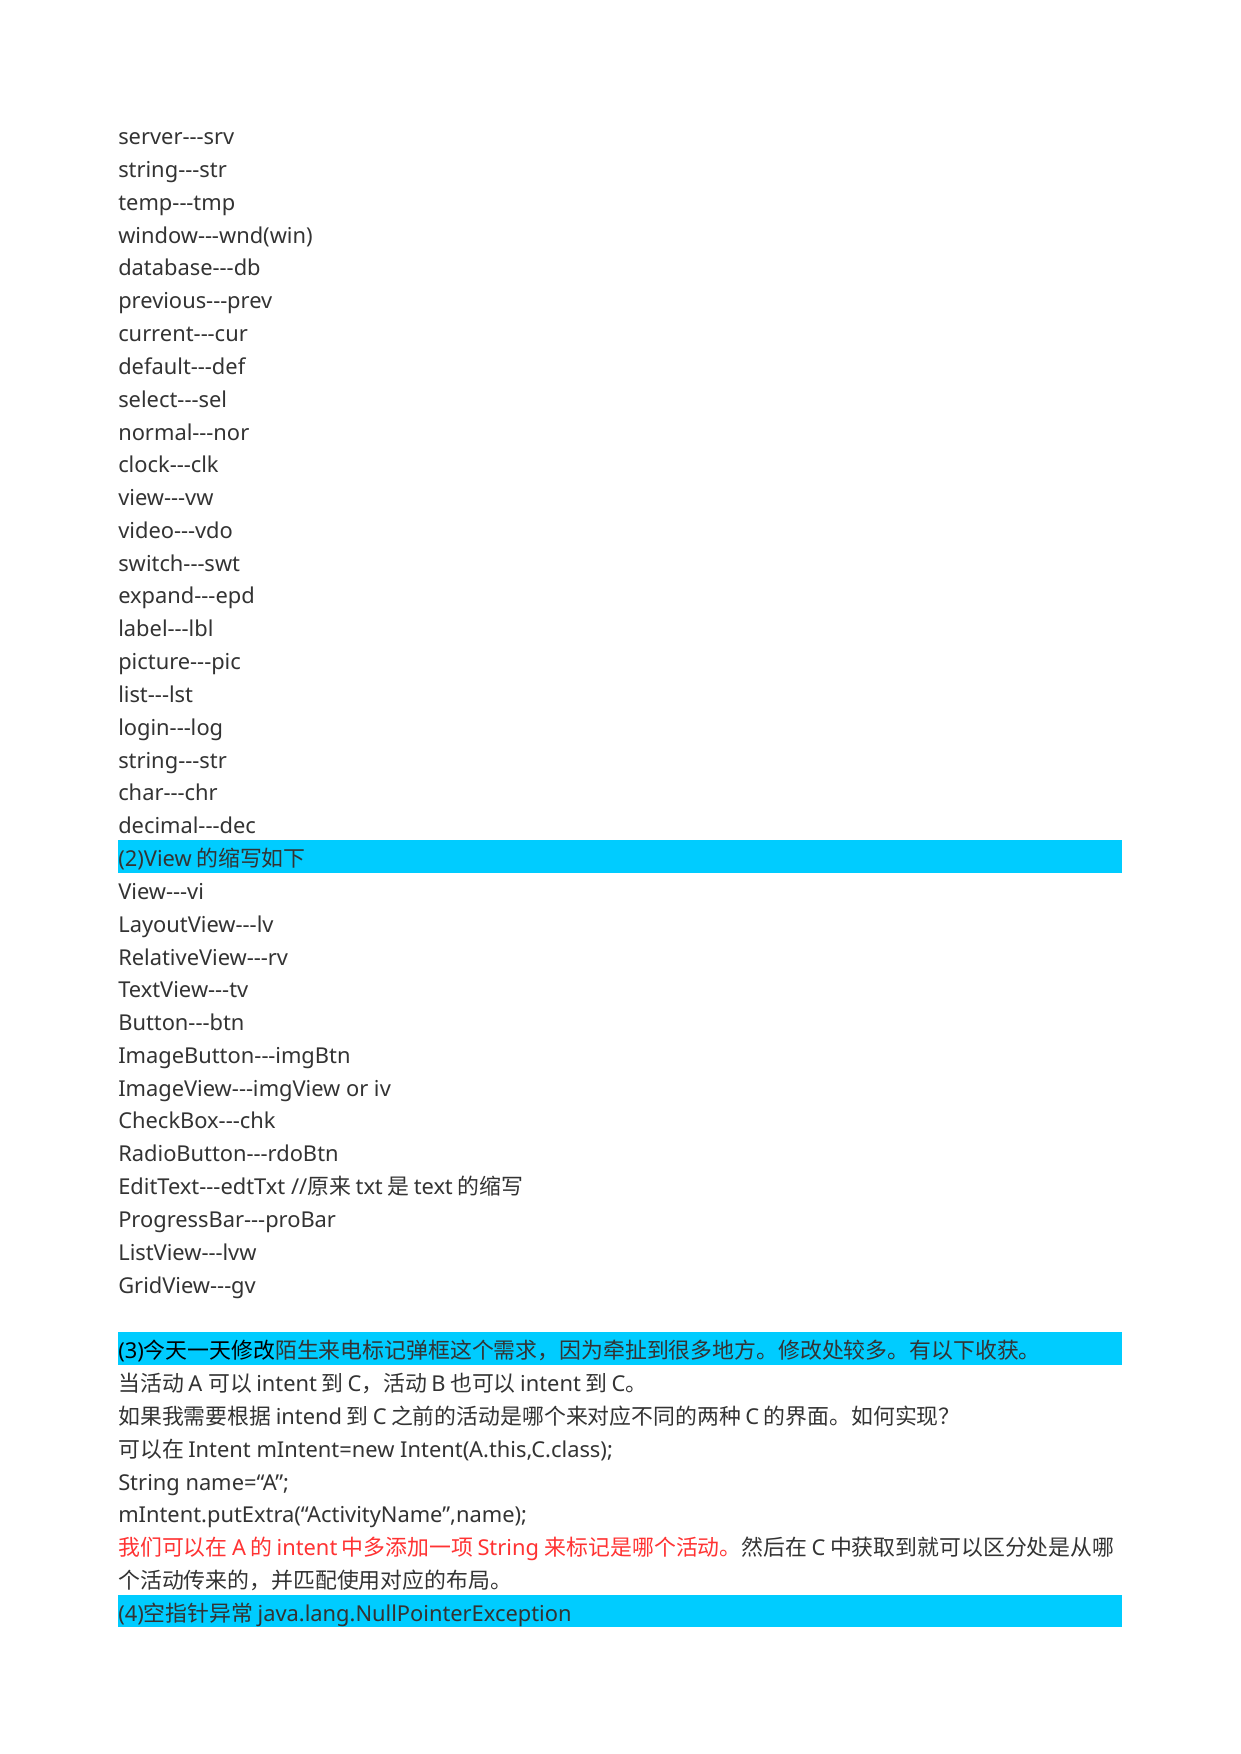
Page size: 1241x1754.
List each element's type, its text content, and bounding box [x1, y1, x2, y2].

text String name=“A”; [118, 1463, 1122, 1496]
text server---srv [118, 118, 1122, 151]
text video---vdo [118, 512, 1122, 545]
text default---def [118, 348, 1122, 381]
text switch---swt [118, 545, 1122, 577]
text View---vi [118, 873, 1122, 906]
text char---chr [118, 774, 1122, 807]
text window---wnd(win) [118, 217, 1122, 249]
text ProgressBar---proBar [118, 1201, 1122, 1234]
text TextView---tv [118, 971, 1122, 1004]
text 可以在Intent mIntent=new Intent(A.this,C.class); [118, 1431, 1122, 1463]
text ImageView---imgView or iv [118, 1070, 1122, 1102]
text LayoutView---lv [118, 906, 1122, 938]
text string---str [118, 151, 1122, 184]
text GridView---gv [118, 1267, 1122, 1299]
text 如果我需要根据intend到C之前的活动是哪个来对应不同的两种C的界面。如何实现？ [118, 1398, 1122, 1431]
text temp---tmp [118, 184, 1122, 217]
text Button---btn [118, 1004, 1122, 1037]
text database---db [118, 249, 1122, 282]
text (4)空指针异常java.lang.NullPointerException [118, 1595, 1122, 1627]
text picture---pic [118, 643, 1122, 676]
text string---str [118, 742, 1122, 774]
text current---cur [118, 315, 1122, 348]
text list---lst [118, 676, 1122, 709]
text expand---epd [118, 577, 1122, 610]
text normal---nor [118, 413, 1122, 446]
text (3)今天一天修改陌生来电标记弹框这个需求，因为牵扯到很多地方。修改处较多。有以下收获。 [118, 1332, 1122, 1365]
text CheckBox---chk [118, 1102, 1122, 1135]
text EditText---edtTxt //原来txt是text的缩写 [118, 1168, 1122, 1201]
text (2)View的缩写如下 [118, 840, 1122, 873]
text 我们可以在A的intent中多添加一项String 来标记是哪个活动。然后在C中获取到就可以区分处是从哪个活动传来的，并匹配使用对应的布局。 [118, 1529, 1122, 1595]
text clock---clk [118, 446, 1122, 479]
text previous---prev [118, 282, 1122, 315]
text ListView---lvw [118, 1234, 1122, 1267]
text decimal---dec [118, 807, 1122, 840]
text RadioButton---rdoBtn [118, 1135, 1122, 1168]
text RelativeView---rv [118, 938, 1122, 971]
text ImageButton---imgBtn [118, 1037, 1122, 1070]
text login---log [118, 709, 1122, 742]
text label---lbl [118, 610, 1122, 643]
text mIntent.putExtra(“ActivityName”,name); [118, 1496, 1122, 1529]
text 当活动A 可以intent到C，活动B也可以intent到C。 [118, 1365, 1122, 1398]
text select---sel [118, 381, 1122, 413]
text view---vw [118, 479, 1122, 512]
